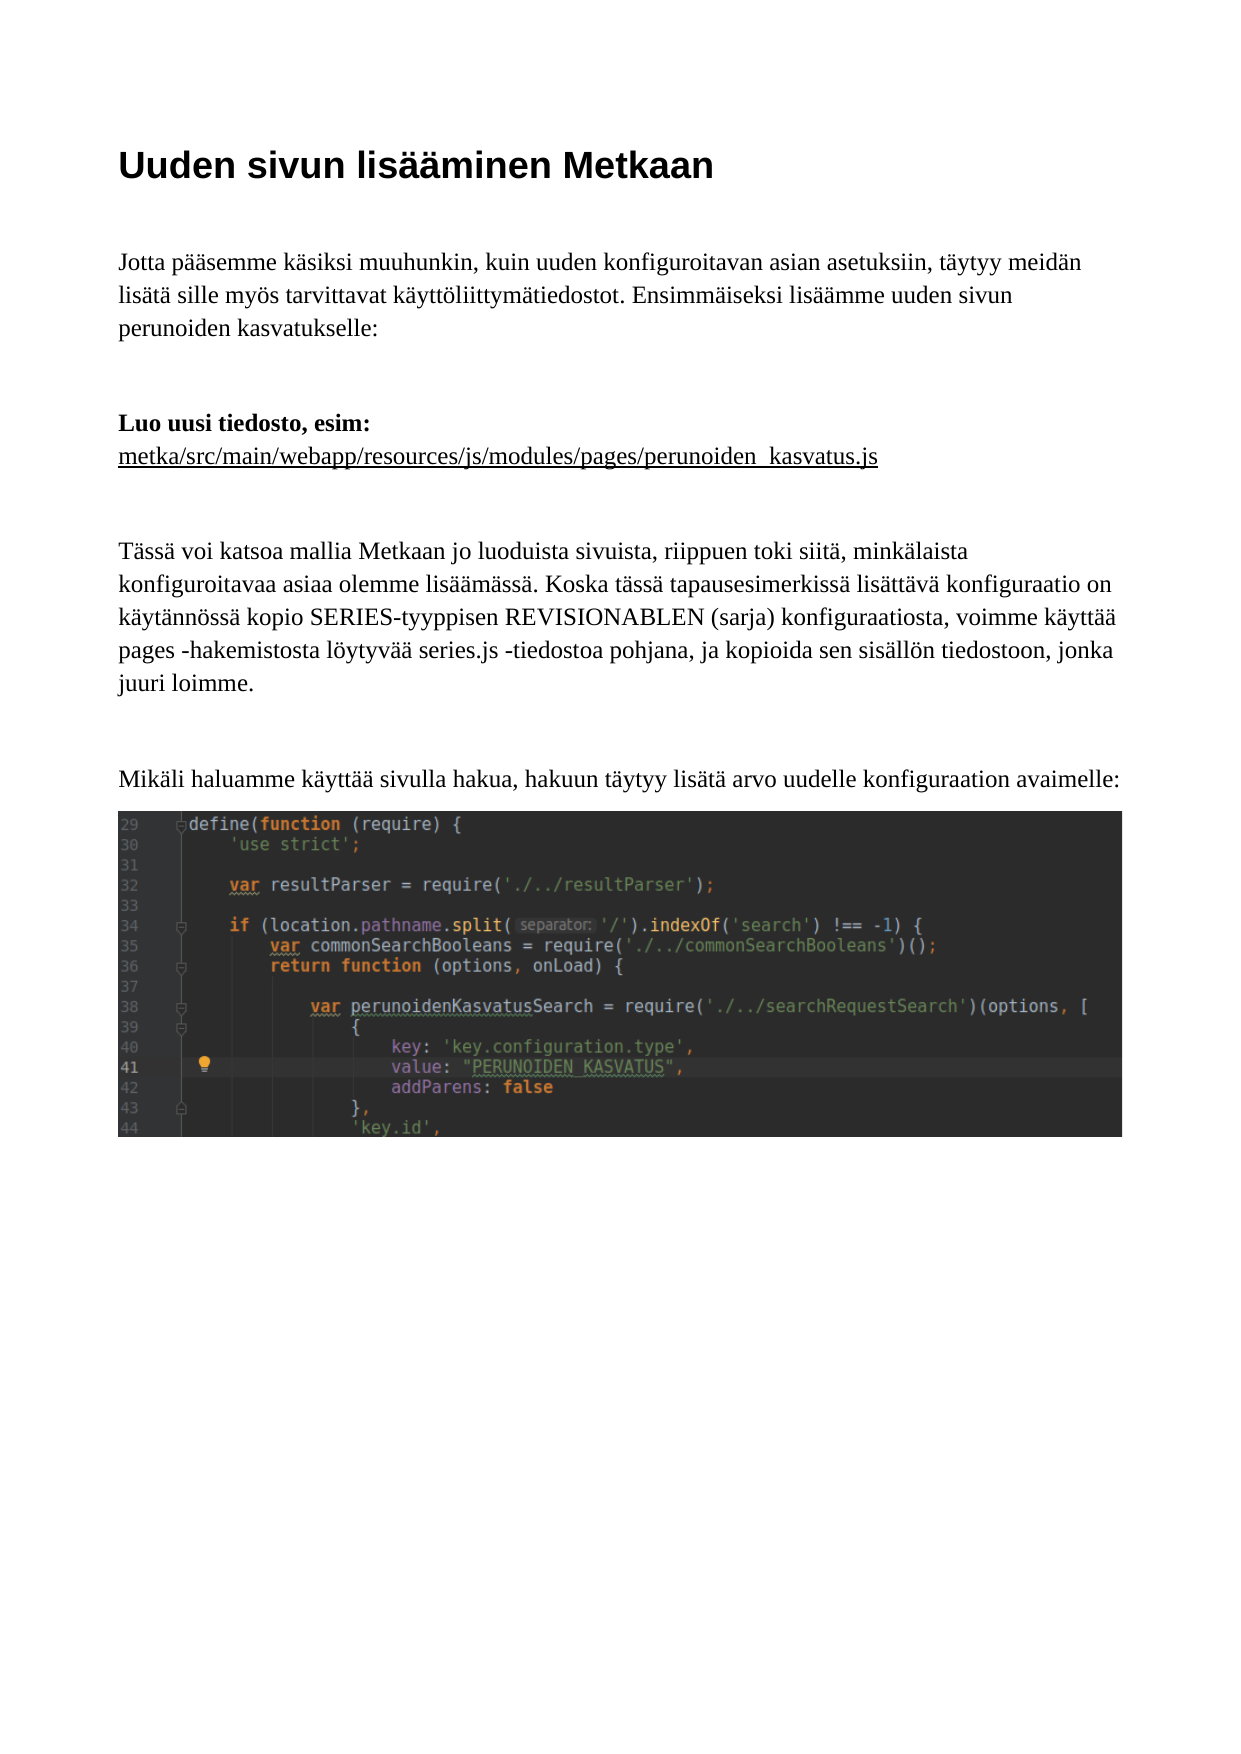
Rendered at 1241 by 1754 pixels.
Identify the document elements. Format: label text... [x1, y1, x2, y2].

subtitle Uuden sivun lisääminen Metkaan [118, 143, 1122, 187]
text Jotta pääsemme käsiksi muuhunkin, kuin uuden konfiguroitavan asian asetuksiin, täytyy meidän lisätä sille myös tarvittavat käyttöliittymätiedostot. Ensimmäiseksi lisäämme uuden sivun perunoiden kasvatukselle: [118, 247, 1122, 342]
picture [118, 811, 1123, 1137]
text Luo uusi tiedosto, esim: metka/src/main/webapp/resources/js/modules/pages/perunoiden_kasvatus.js [118, 408, 1122, 470]
text Tässä voi katsoa mallia Metkaan jo luoduista sivuista, riippuen toki siitä, minkälaista konfiguroitavaa asiaa olemme lisäämässä. Koska tässä tapausesimerkissä lisättävä konfiguraatio on käytännössä kopio SERIES-tyyppisen REVISIONABLEN (sarja) konfiguraatiosta, voimme käyttää pages -hakemistosta löytyvää series.js -tiedostoa pohjana, ja kopioida sen sisällön tiedostoon, jonka juuri loimme. [118, 536, 1122, 697]
text Mikäli haluamme käyttää sivulla hakua, hakuun täytyy lisätä arvo uudelle konfiguraation avaimelle: [118, 764, 1122, 792]
